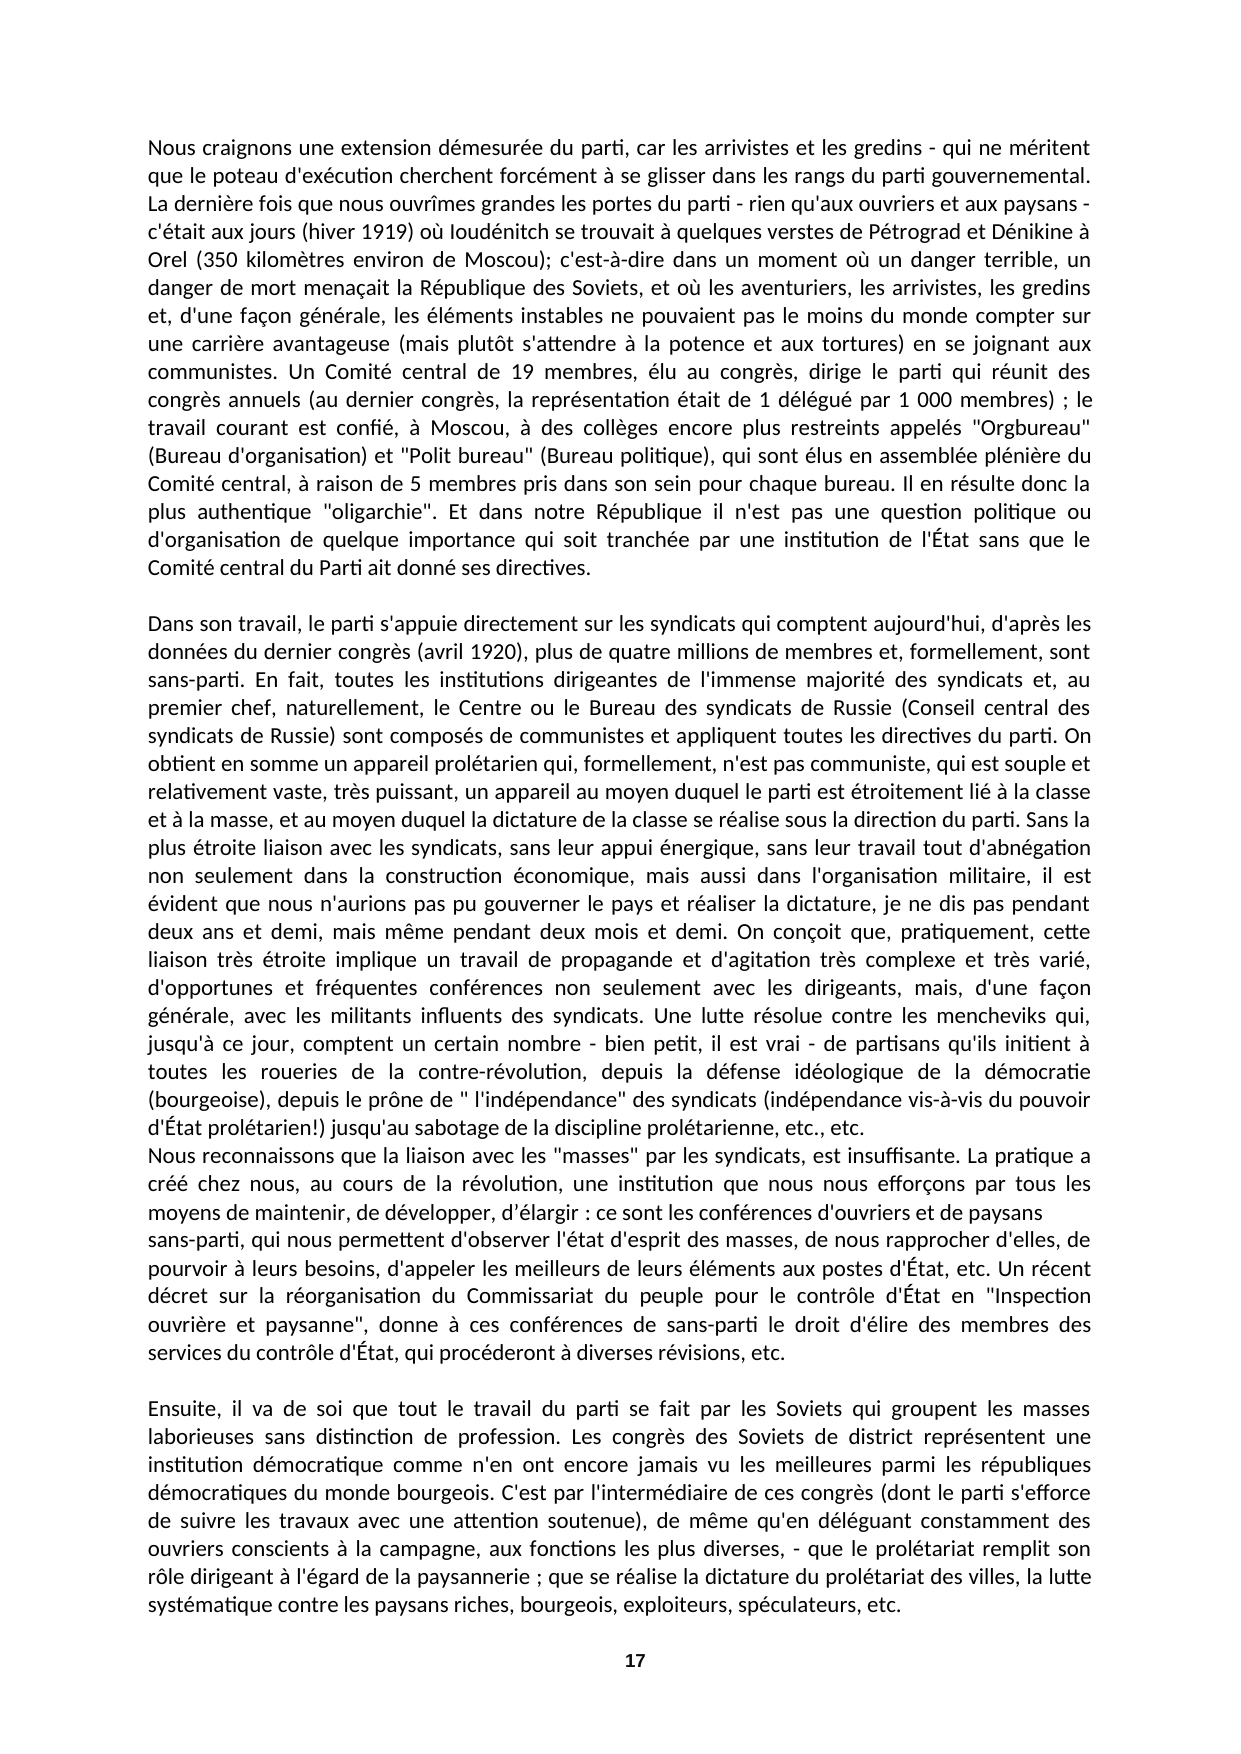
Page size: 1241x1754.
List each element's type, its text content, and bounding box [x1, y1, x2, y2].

text Nous craignons une extension démesurée du parti, car les arrivistes et les gredins - qui ne méritent que le poteau d'exécution cherchent forcément à se glisser dans les rangs du parti gouvernemental. La dernière fois que nous ouvrîmes grandes les portes du parti - rien qu'aux ouvriers et aux paysans - c'était aux jours (hiver 1919) où Ioudénitch se trouvait à quelques verstes de Pétrograd et Dénikine à Orel (350 kilomètres environ de Moscou); c'est-à-dire dans un moment où un danger terrible, un danger de mort menaçait la République des Soviets, et où les aventuriers, les arrivistes, les gredins et, d'une façon générale, les éléments instables ne pouvaient pas le moins du monde compter sur une carrière avantageuse (mais plutôt s'attendre à la potence et aux tortures) en se joignant aux communistes. Un Comité central de 19 membres, élu au congrès, dirige le parti qui réunit des congrès annuels (au dernier congrès, la représentation était de 1 délégué par 1 000 membres) ; le travail courant est confié, à Moscou, à des collèges encore plus restreints appelés "Orgbureau" (Bureau d'organisation) et "Polit bureau" (Bureau politique), qui sont élus en assemblée plénière du Comité central, à raison de 5 membres pris dans son sein pour chaque bureau. Il en résulte donc la plus authentique "oligarchie". Et dans notre République il n'est pas une question politique ou d'organisation de quelque importance qui soit tranchée par une institution de l'État sans que le Comité central du Parti ait donné ses directives. [148, 133, 1093, 581]
text Ensuite, il va de soi que tout le travail du parti se fait par les Soviets qui groupent les masses laborieuses sans distinction de profession. Les congrès des Soviets de district représentent une institution démocratique comme n'en ont encore jamais vu les meilleures parmi les républiques démocratiques du monde bourgeois. C'est par l'intermédiaire de ces congrès (dont le parti s'efforce de suivre les travaux avec une attention soutenue), de même qu'en déléguant constamment des ouvriers conscients à la campagne, aux fonctions les plus diverses, - que le prolétariat remplit son rôle dirigeant à l'égard de la paysannerie ; que se réalise la dictature du prolétariat des villes, la lutte systématique contre les paysans riches, bourgeois, exploiteurs, spéculateurs, etc. [148, 1394, 1093, 1618]
text Dans son travail, le parti s'appuie directement sur les syndicats qui comptent aujourd'hui, d'après les données du dernier congrès (avril 1920), plus de quatre millions de membres et, formellement, sont sans-parti. En fait, toutes les institutions dirigeantes de l'immense majorité des syndicats et, au premier chef, naturellement, le Centre ou le Bureau des syndicats de Russie (Conseil central des syndicats de Russie) sont composés de communistes et appliquent toutes les directives du parti. On obtient en somme un appareil prolétarien qui, formellement, n'est pas communiste, qui est souple et relativement vaste, très puissant, un appareil au moyen duquel le parti est étroitement lié à la classe et à la masse, et au moyen duquel la dictature de la classe se réalise sous la direction du parti. Sans la plus étroite liaison avec les syndicats, sans leur appui énergique, sans leur travail tout d'abnégation non seulement dans la construction économique, mais aussi dans l'organisation militaire, il est évident que nous n'aurions pas pu gouverner le pays et réaliser la dictature, je ne dis pas pendant deux ans et demi, mais même pendant deux mois et demi. On conçoit que, pratiquement, cette liaison très étroite implique un travail de propagande et d'agitation très complexe et très varié, d'opportunes et fréquentes conférences non seulement avec les dirigeants, mais, d'une façon générale, avec les militants influents des syndicats. Une lutte résolue contre les mencheviks qui, jusqu'à ce jour, comptent un certain nombre - bien petit, il est vrai - de partisans qu'ils initient à toutes les roueries de la contre-révolution, depuis la défense idéologique de la démocratie (bourgeoise), depuis le prône de " l'indépendance" des syndicats (indépendance vis-à-vis du pouvoir d'État prolétarien!) jusqu'au sabotage de la discipline prolétarienne, etc., etc. [148, 609, 1093, 1142]
text Nous reconnaissons que la liaison avec les "masses" par les syndicats, est insuffisante. La pratique a créé chez nous, au cours de la révolution, une institution que nous nous efforçons par tous les moyens de maintenir, de développer, d’élargir : ce sont les conférences d'ouvriers et de paysans [148, 1142, 1093, 1226]
text sans-parti, qui nous permettent d'observer l'état d'esprit des masses, de nous rapprocher d'elles, de pourvoir à leurs besoins, d'appeler les meilleurs de leurs éléments aux postes d'État, etc. Un récent décret sur la réorganisation du Commissariat du peuple pour le contrôle d'État en "Inspection ouvrière et paysanne", donne à ces conférences de sans-parti le droit d'élire des membres des services du contrôle d'État, qui procéderont à diverses révisions, etc. [148, 1226, 1093, 1366]
